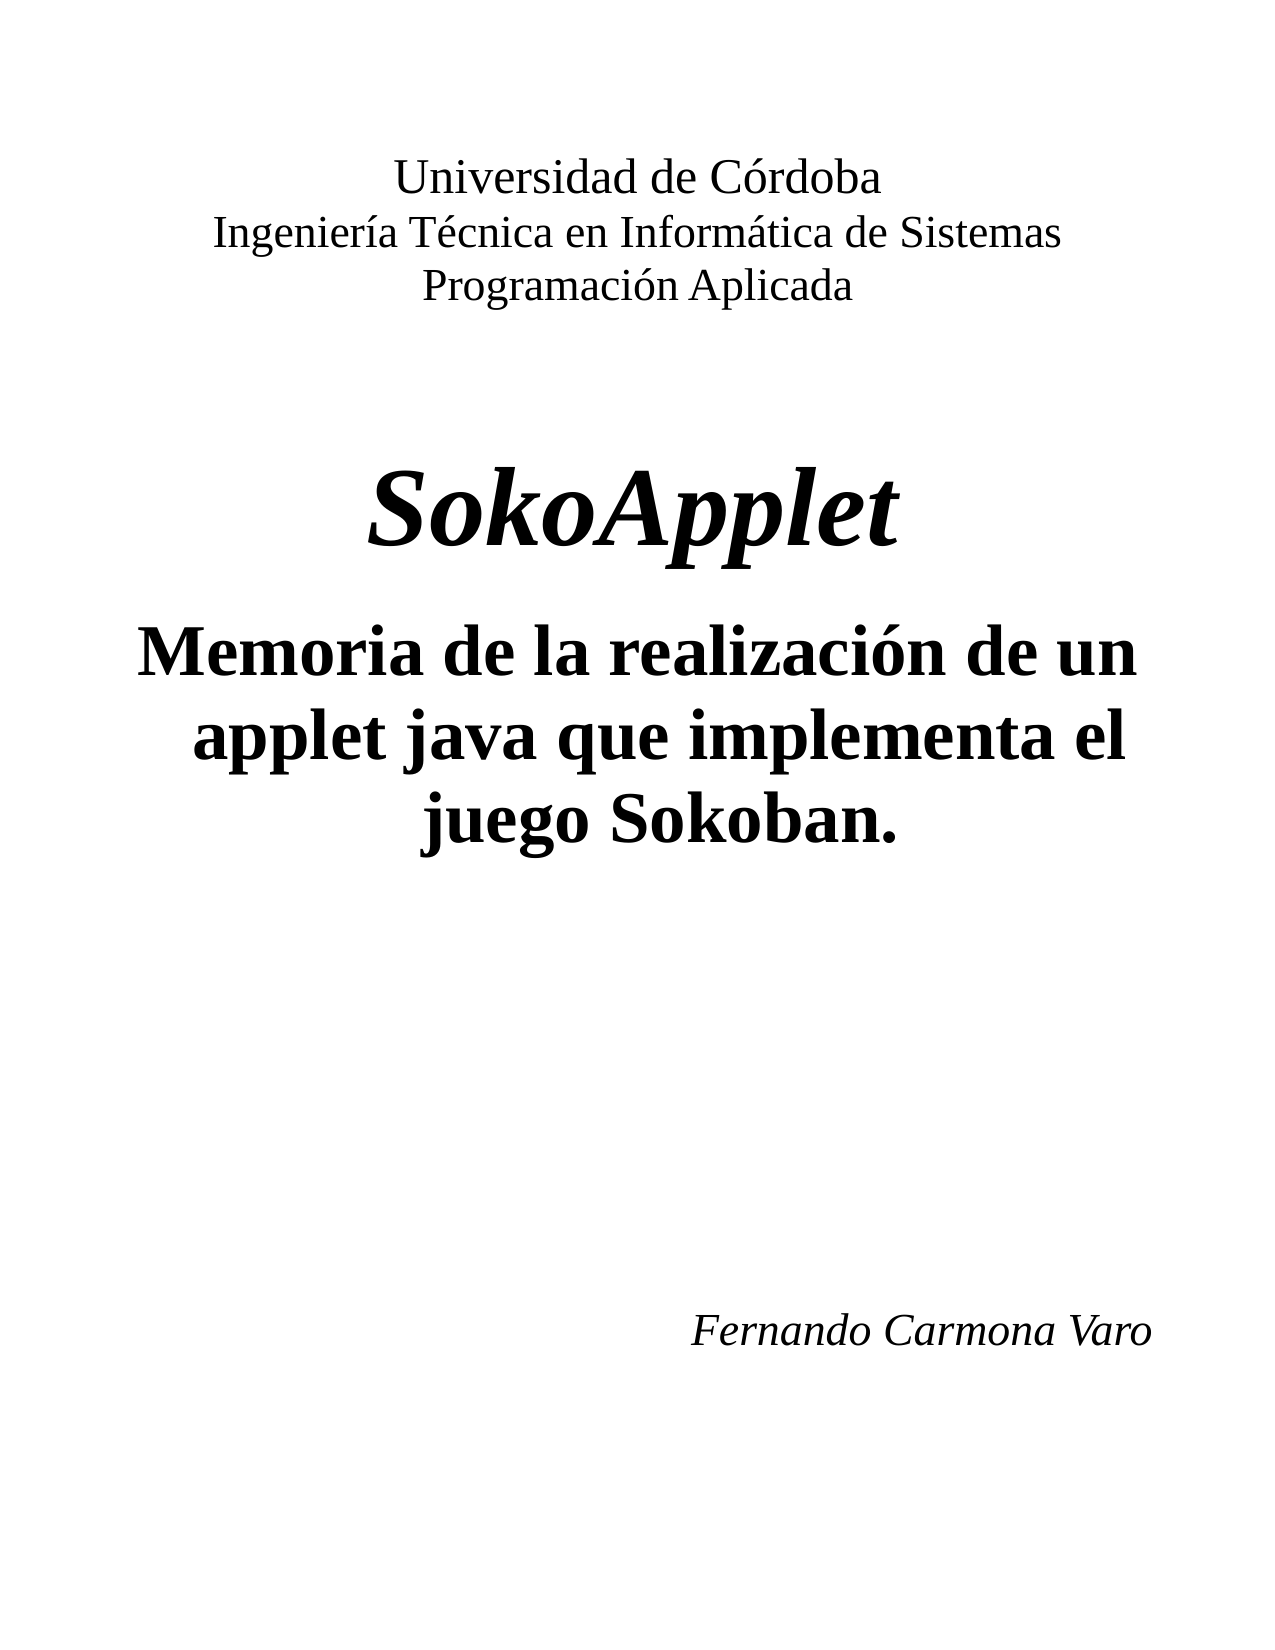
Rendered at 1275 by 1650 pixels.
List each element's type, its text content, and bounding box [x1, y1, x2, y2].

subtitle Memoria de la realización de un applet java que implementa el juego Sokoban. [118, 607, 1157, 859]
text Fernando Carmona Varo [118, 1302, 1157, 1355]
text Programación Aplicada [118, 257, 1157, 310]
subtitle SokoApplet [118, 440, 1157, 569]
text Ingeniería Técnica en Informática de Sistemas [118, 204, 1157, 257]
text Universidad de Córdoba [118, 147, 1157, 204]
